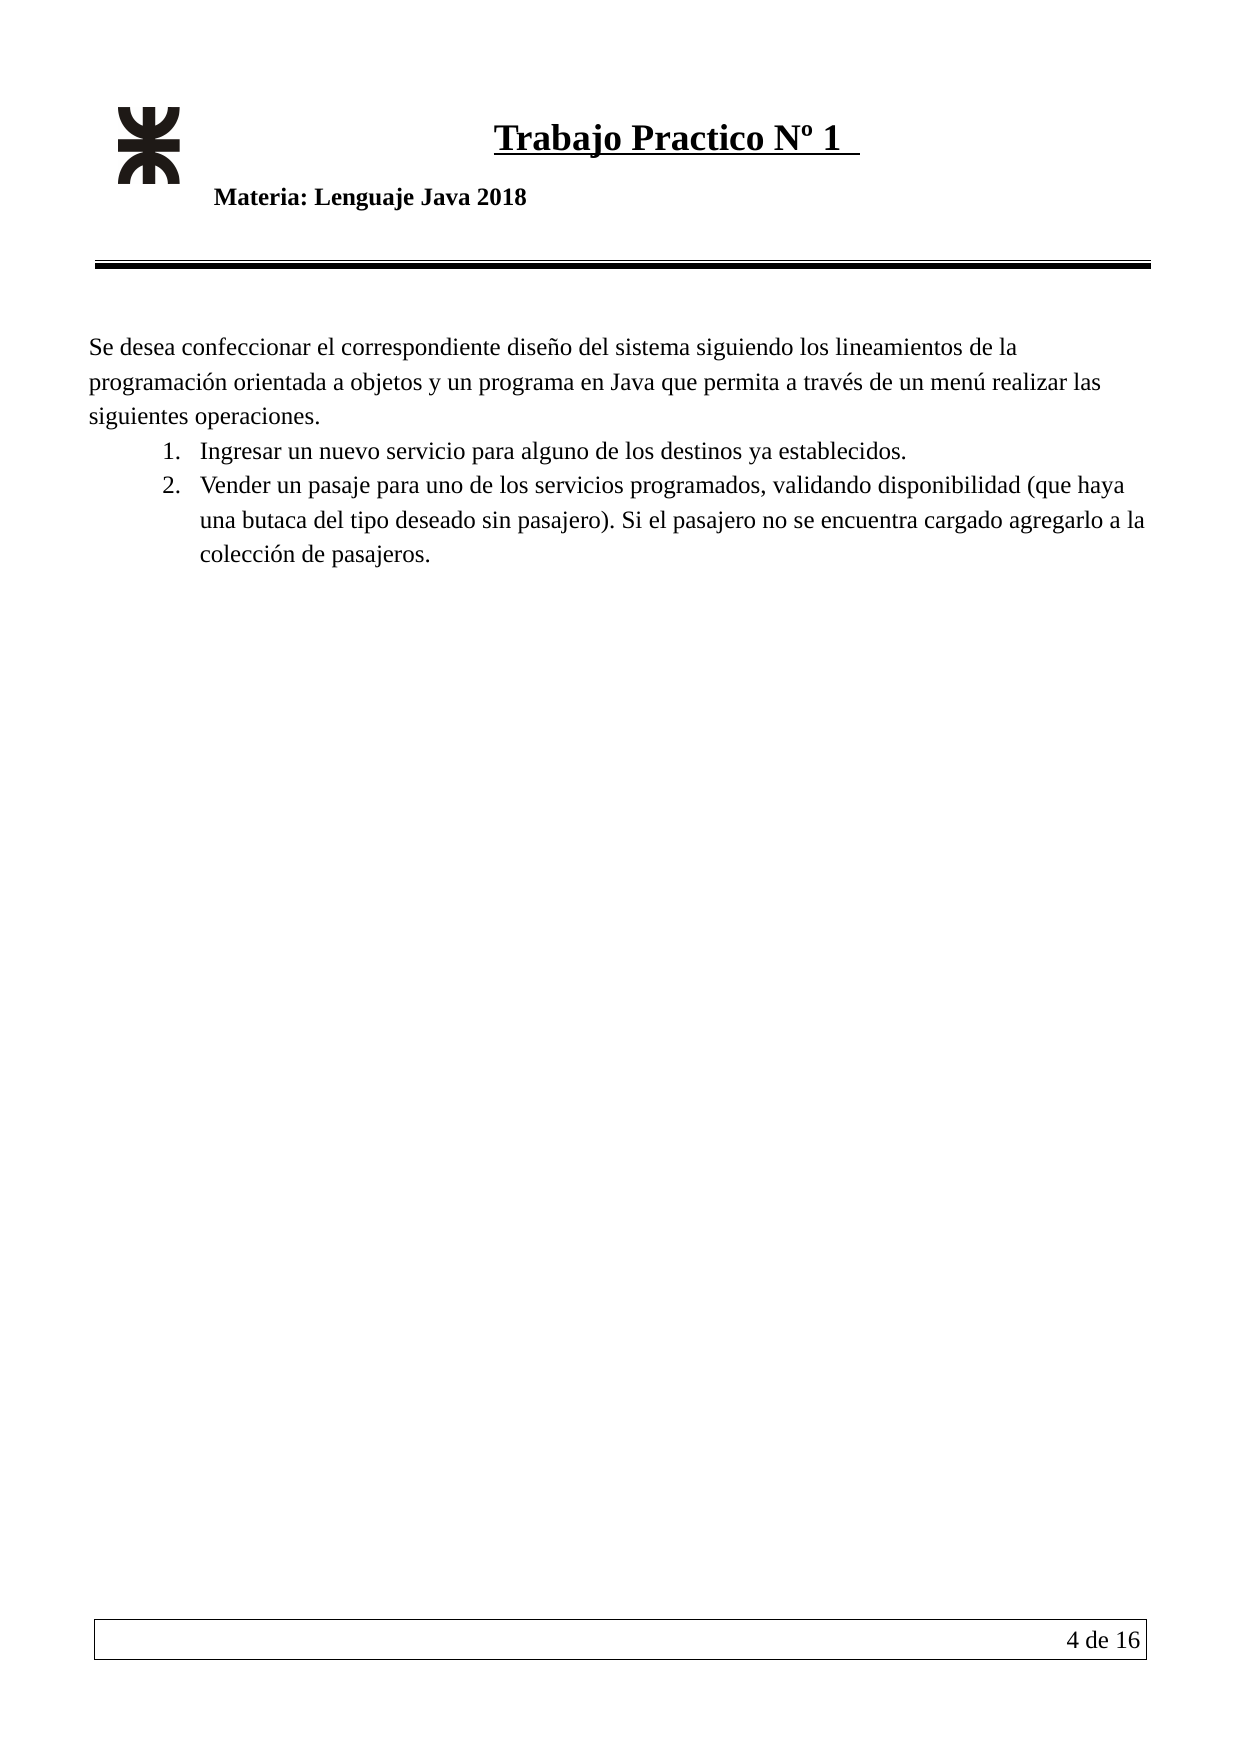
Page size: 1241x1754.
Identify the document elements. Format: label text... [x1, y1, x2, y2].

list Vender un pasaje para uno de los servicios programados, validando disponibilidad (que haya una butaca del tipo deseado sin pasajero). Si el pasajero no se encuentra cargado agregarlo a la colección de pasajeros. [162, 470, 1152, 568]
list Ingresar un nuevo servicio para alguno de los destinos ya establecidos. [162, 436, 1152, 464]
text Se desea confeccionar el correspondiente diseño del sistema siguiendo los lineamientos de la programación orientada a objetos y un programa en Java que permita a través de un menú realizar las siguientes operaciones. [88, 332, 1152, 430]
picture [118, 107, 180, 184]
